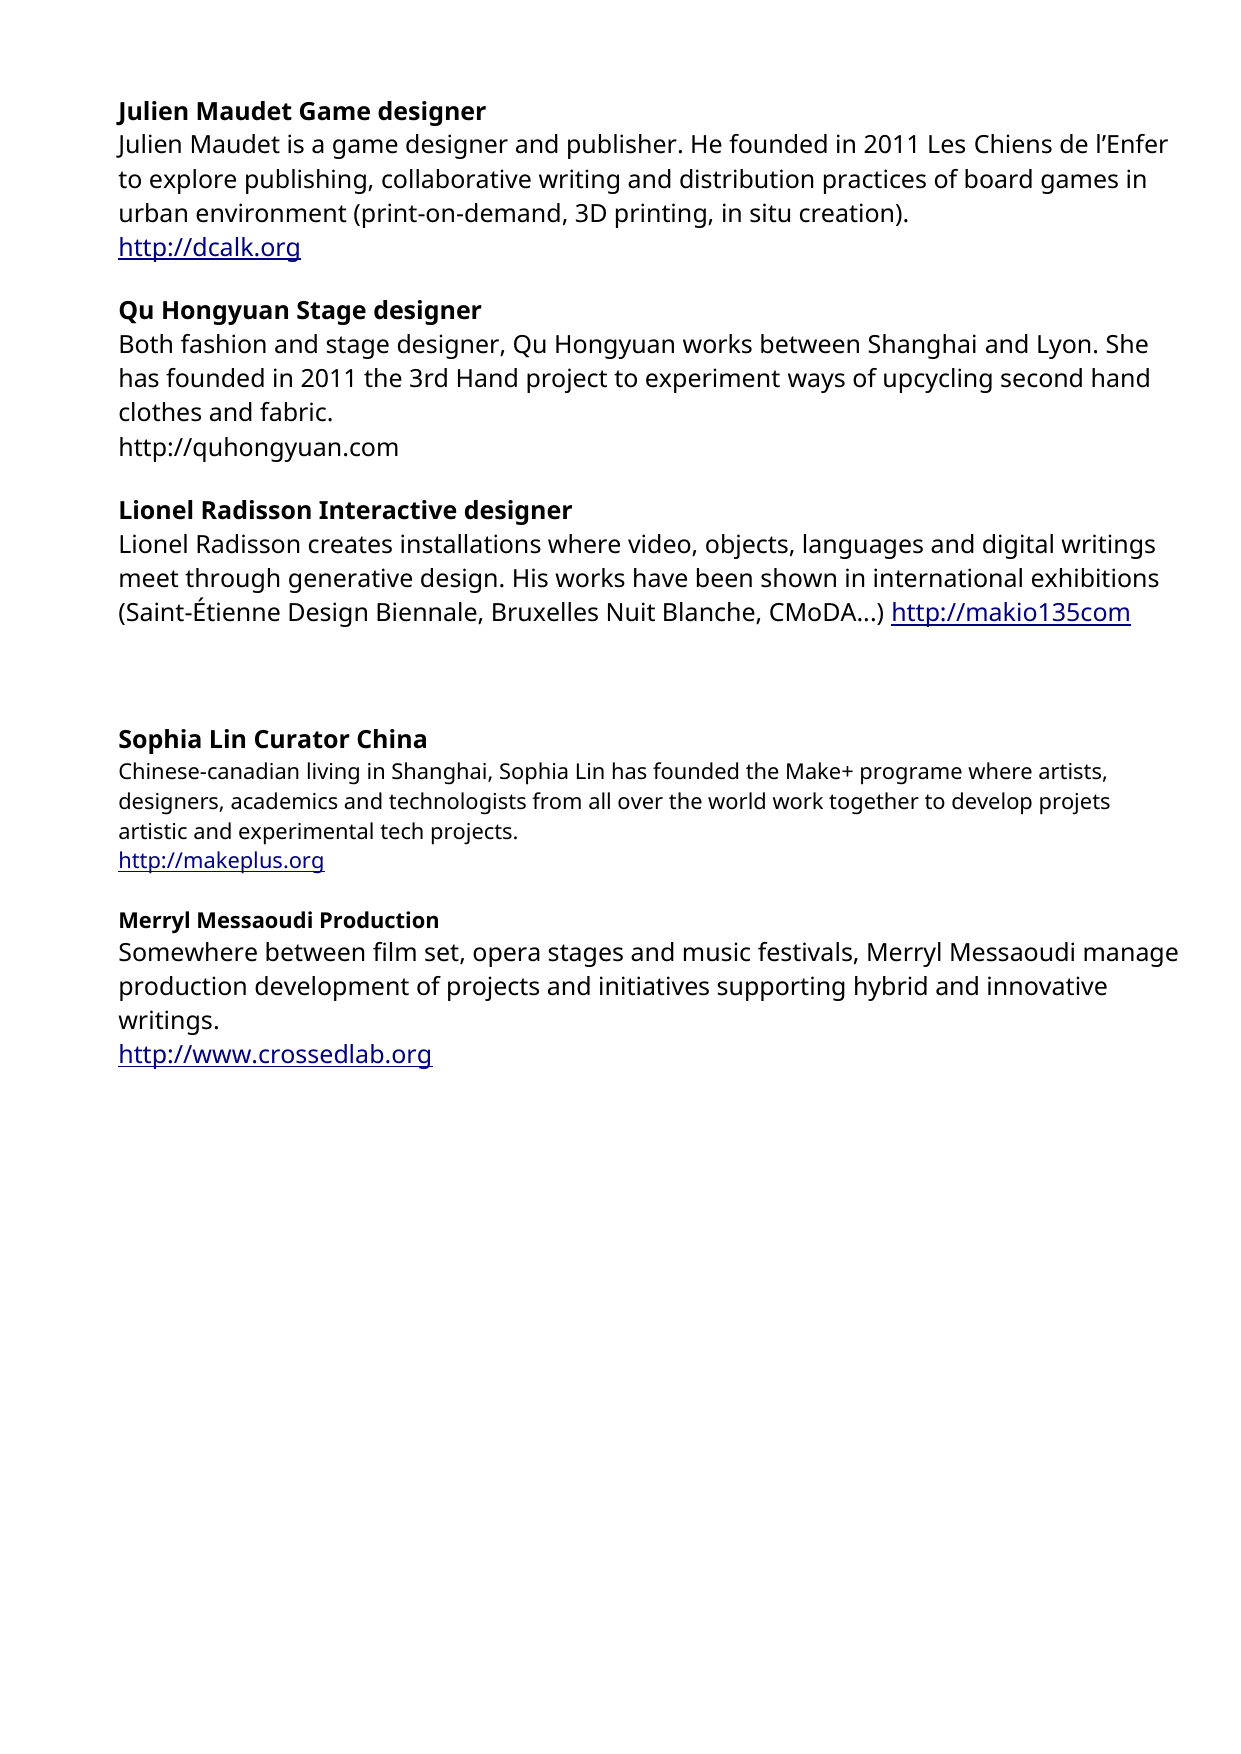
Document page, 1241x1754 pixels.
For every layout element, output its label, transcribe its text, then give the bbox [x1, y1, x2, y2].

text Sophia Lin Curator China Chinese-canadian living in Shanghai, Sophia Lin has founded the Make+ programe where artists, designers, academics and technologists from all over the world work together to develop projets artistic and experimental tech projects. http://makeplus.org [118, 722, 1181, 875]
text Julien Maudet Game designer Julien Maudet is a game designer and publisher. He founded in 2011 Les Chiens de l’Enfer to explore publishing, collaborative writing and distribution practices of board games in urban environment (print-on-demand, 3D printing, in situ creation). http://dcalk.org [118, 59, 1181, 263]
text Qu Hongyuan Stage designer Both fashion and stage designer, Qu Hongyuan works between Shanghai and Lyon. She has founded in 2011 the 3rd Hand project to experiment ways of upcycling second hand clothes and fabric. http://quhongyuan.com [118, 293, 1181, 463]
text Merryl Messaoudi Production Somewhere between film set, opera stages and music festivals, Merryl Messaoudi manage production development of projects and initiatives supporting hybrid and innovative writings. http://www.crossedlab.org [118, 905, 1181, 1071]
text Lionel Radisson Interactive designer Lionel Radisson creates installations where video, objects, languages and digital writings meet through generative design. His works have been shown in international exhibitions (Saint-Étienne Design Biennale, Bruxelles Nuit Blanche, CMoDA...) http://makio135com [118, 493, 1181, 629]
